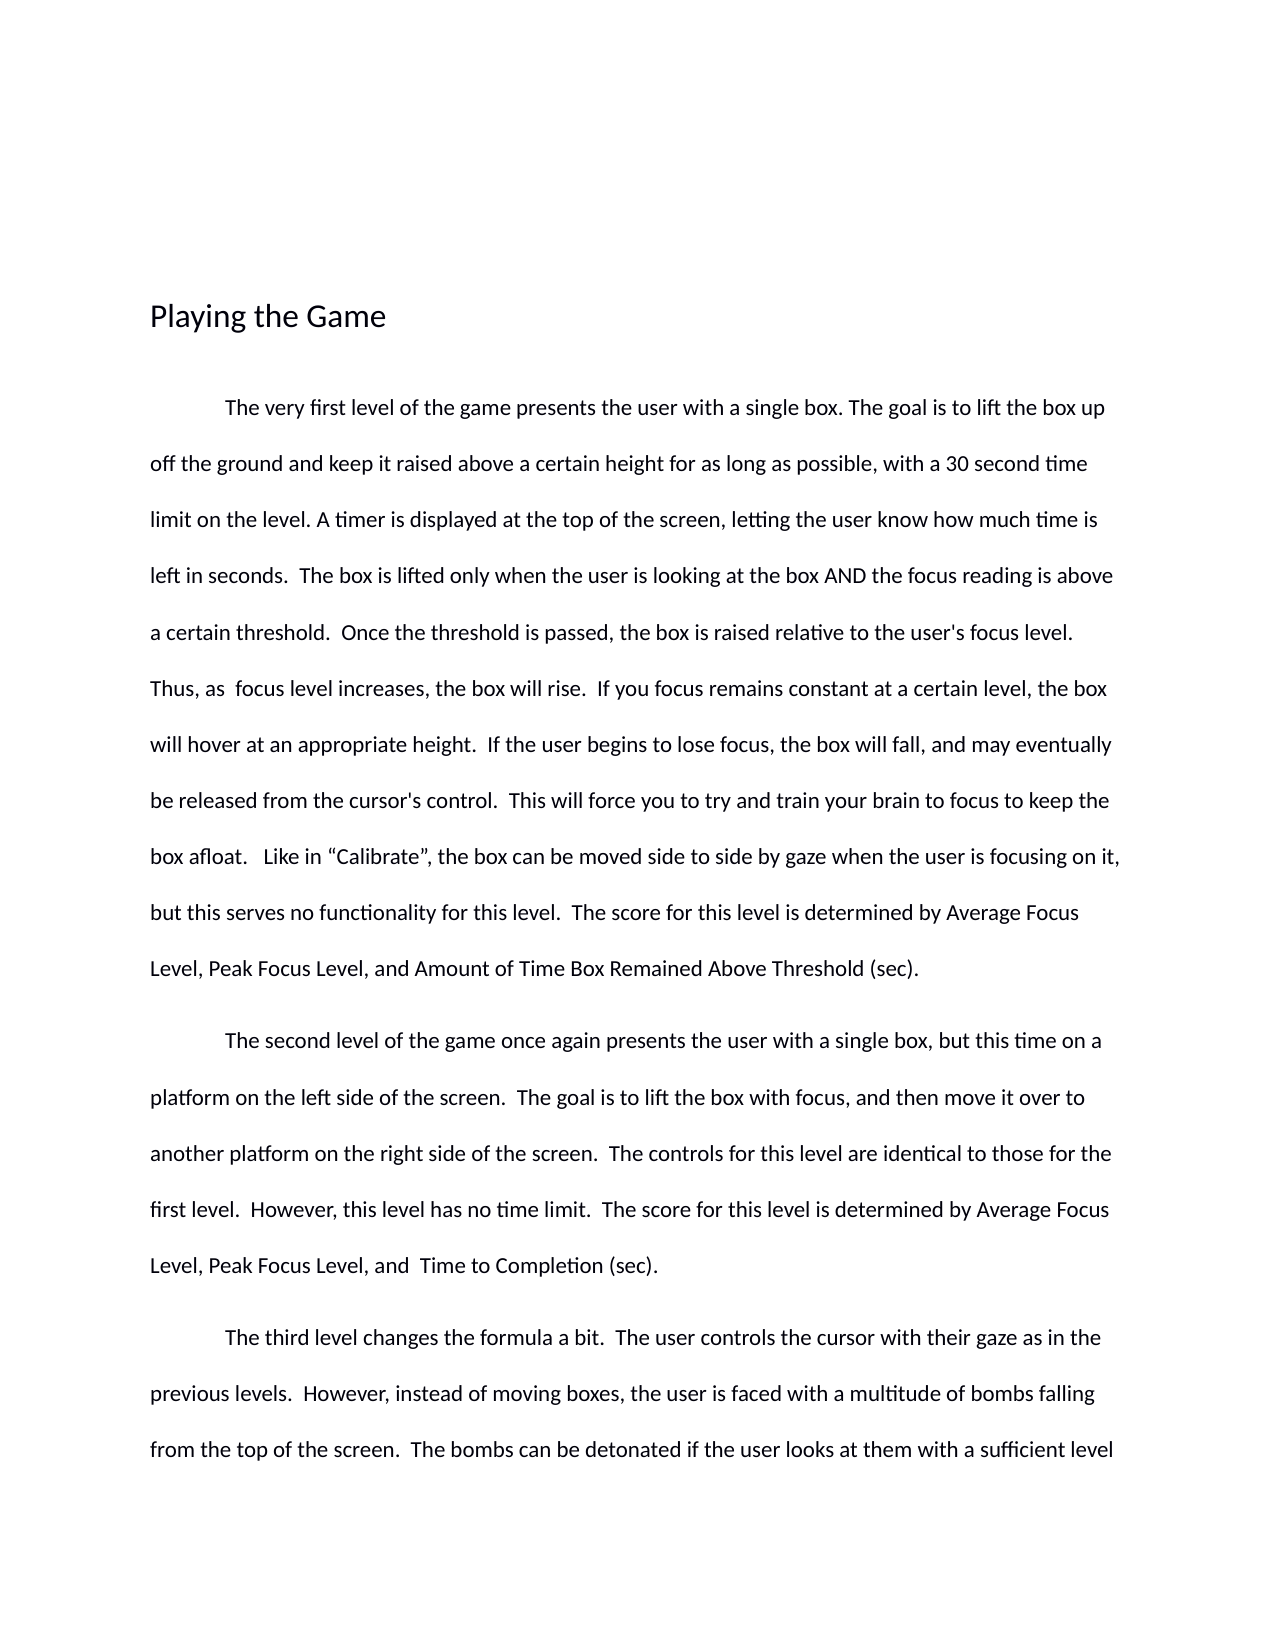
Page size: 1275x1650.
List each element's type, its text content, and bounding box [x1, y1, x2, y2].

text The third level changes the formula a bit. The user controls the cursor with their gaze as in the previous levels. However, instead of moving boxes, the user is faced with a multitude of bombs falling from the top of the screen. The bombs can be detonated if the user looks at them with a sufficient level [150, 1323, 1125, 1464]
text Playing the Game [150, 295, 1125, 336]
text The very first level of the game presents the user with a single box. The goal is to lift the box up off the ground and keep it raised above a certain height for as long as possible, with a 30 second time limit on the level. A timer is displayed at the top of the screen, letting the user know how much time is left in seconds. The box is lifted only when the user is looking at the box AND the focus reading is above a certain threshold. Once the threshold is passed, the box is raised relative to the user's focus level. Thus, as focus level increases, the box will rise. If you focus remains constant at a certain level, the box will hover at an appropriate height. If the user begins to lose focus, the box will fall, and may eventually be released from the cursor's control. This will force you to try and train your brain to focus to keep the box afloat. Like in “Calibrate”, the box can be moved side to side by gaze when the user is focusing on it, but this serves no functionality for this level. The score for this level is determined by Average Focus Level, Peak Focus Level, and Amount of Time Box Remained Above Threshold (sec). [150, 393, 1125, 982]
text The second level of the game once again presents the user with a single box, but this time on a platform on the left side of the screen. The goal is to lift the box with focus, and then move it over to another platform on the right side of the screen. The controls for this level are identical to those for the first level. However, this level has no time limit. The score for this level is determined by Average Focus Level, Peak Focus Level, and Time to Completion (sec). [150, 1027, 1125, 1279]
